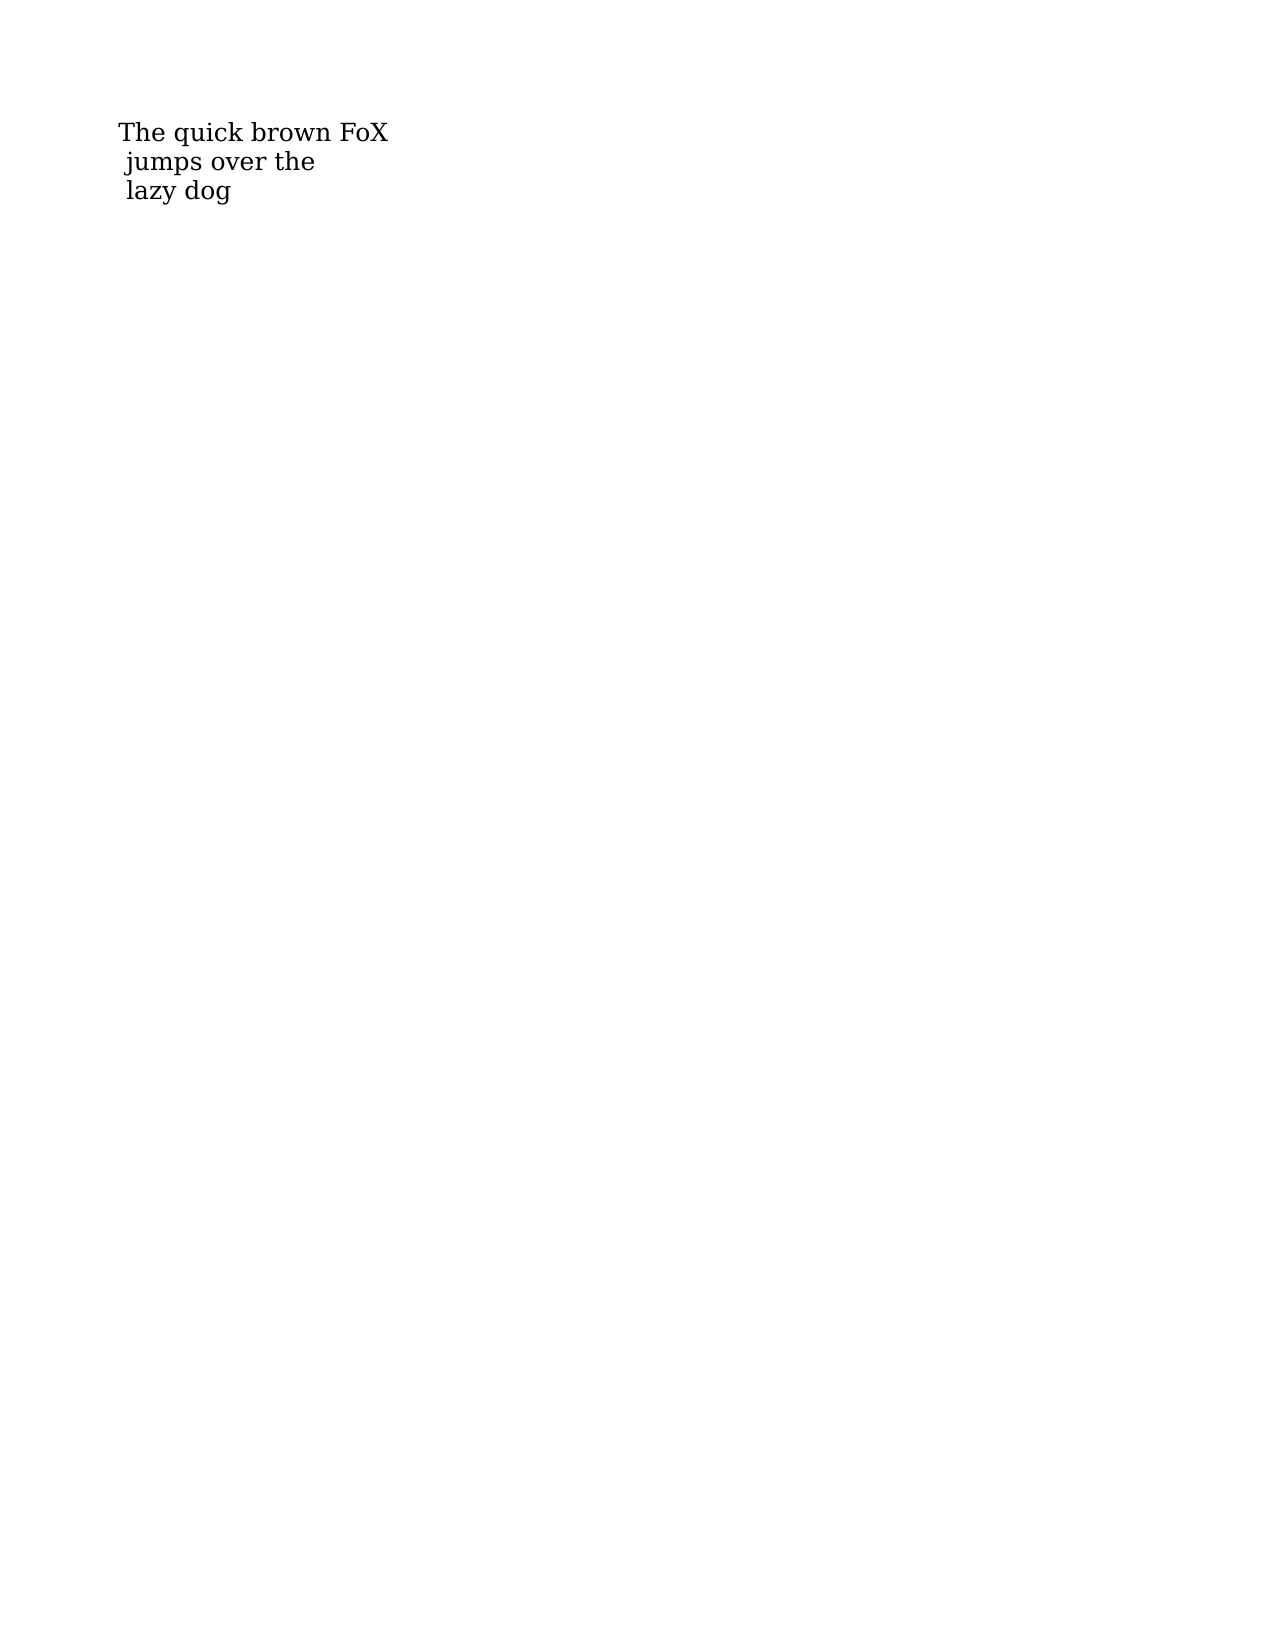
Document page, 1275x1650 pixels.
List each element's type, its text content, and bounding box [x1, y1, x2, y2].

text The quick brown FoX [118, 118, 1157, 147]
text lazy dog [118, 176, 1157, 206]
text jumps over the [118, 147, 1157, 176]
